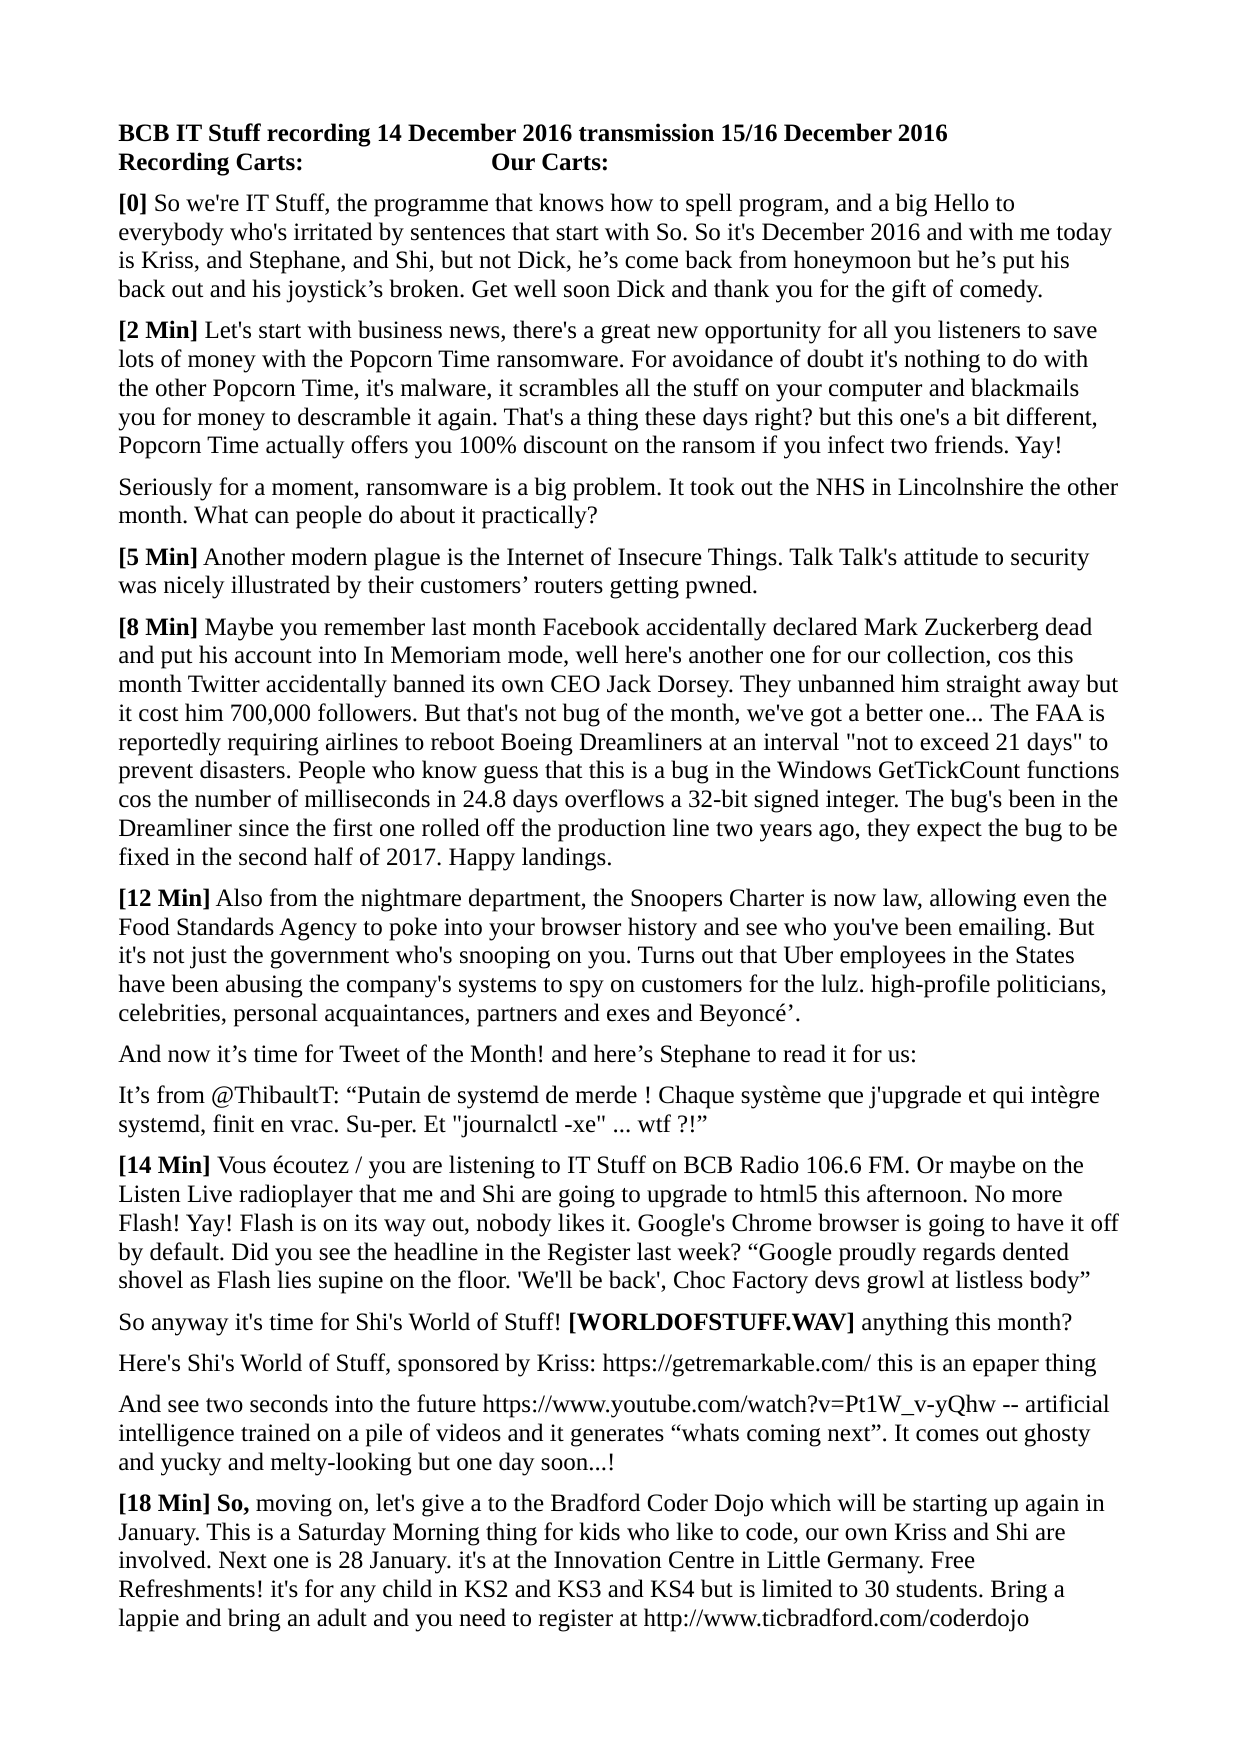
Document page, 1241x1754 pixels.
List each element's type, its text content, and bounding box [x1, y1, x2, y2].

text BCB IT Stuff recording 14 December 2016 transmission 15/16 December 2016 Recording Carts: Our Carts: [118, 118, 1122, 176]
text [0] So we're IT Stuff, the programme that knows how to spell program, and a big Hello to everybody who's irritated by sentences that start with So. So it's December 2016 and with me today is Kriss, and Stephane, and Shi, but not Dick, he’s come back from honeymoon but he’s put his back out and his joystick’s broken. Get well soon Dick and thank you for the gift of comedy. [118, 188, 1122, 303]
text And see two seconds into the future https://www.youtube.com/watch?v=Pt1W_v-yQhw -- artificial intelligence trained on a pile of videos and it generates “whats coming next”. It comes out ghosty and yucky and melty-looking but one day soon...! [118, 1389, 1122, 1476]
text [8 Min] Maybe you remember last month Facebook accidentally declared Mark Zuckerberg dead and put his account into In Memoriam mode, well here's another one for our collection, cos this month Twitter accidentally banned its own CEO Jack Dorsey. They unbanned him straight away but it cost him 700,000 followers. But that's not bug of the month, we've got a better one... The FAA is reportedly requiring airlines to reboot Boeing Dreamliners at an interval "not to exceed 21 days" to prevent disasters. People who know guess that this is a bug in the Windows GetTickCount functions cos the number of milliseconds in 24.8 days overflows a 32-bit signed integer. The bug's been in the Dreamliner since the first one rolled off the production line two years ago, they expect the bug to be fixed in the second half of 2017. Happy landings. [118, 612, 1122, 871]
text Here's Shi's World of Stuff, sponsored by Kriss: https://getremarkable.com/ this is an epaper thing [118, 1348, 1122, 1377]
text [12 Min] Also from the nightmare department, the Snoopers Charter is now law, allowing even the Food Standards Agency to poke into your browser history and see who you've been emailing. But it's not just the government who's snooping on you. Turns out that Uber employees in the States have been abusing the company's systems to spy on customers for the lulz. high-profile politicians, celebrities, personal acquaintances, partners and exes and Beyoncé’. [118, 883, 1122, 1027]
text [2 Min] Let's start with business news, there's a great new opportunity for all you listeners to save lots of money with the Popcorn Time ransomware. For avoidance of doubt it's nothing to do with the other Popcorn Time, it's malware, it scrambles all the stuff on your computer and blackmails you for money to descramble it again. That's a thing these days right? but this one's a bit different, Popcorn Time actually offers you 100% discount on the ransom if you infect two friends. Yay! [118, 316, 1122, 459]
text [18 Min] So, moving on, let's give a to the Bradford Coder Dojo which will be starting up again in January. This is a Saturday Morning thing for kids who like to code, our own Kriss and Shi are involved. Next one is 28 January. it's at the Innovation Centre in Little Germany. Free Refreshments! it's for any child in KS2 and KS3 and KS4 but is limited to 30 students. Bring a lappie and bring an adult and you need to register at http://www.ticbradford.com/coderdojo [118, 1488, 1122, 1632]
text [5 Min] Another modern plague is the Internet of Insecure Things. Talk Talk's attitude to security was nicely illustrated by their customers’ routers getting pwned. [118, 542, 1122, 599]
text And now it’s time for Tweet of the Month! and here’s Stephane to read it for us: [118, 1039, 1122, 1068]
text It’s from @ThibaultT: “Putain de systemd de merde ! Chaque système que j'upgrade et qui intègre systemd, finit en vrac. Su-per. Et "journalctl -xe" ... wtf ?!” [118, 1081, 1122, 1138]
text Seriously for a moment, ransomware is a big problem. It took out the NHS in Lincolnshire the other month. What can people do about it practically? [118, 472, 1122, 529]
text So anyway it's time for Shi's World of Stuff! [WORLDOFSTUFF.WAV] anything this month? [118, 1307, 1122, 1336]
text [14 Min] Vous écoutez / you are listening to IT Stuff on BCB Radio 106.6 FM. Or maybe on the Listen Live radioplayer that me and Shi are going to upgrade to html5 this afternoon. No more Flash! Yay! Flash is on its way out, nobody likes it. Google's Chrome browser is going to have it off by default. Did you see the headline in the Register last week? “Google proudly regards dented shovel as Flash lies supine on the floor. 'We'll be back', Choc Factory devs growl at listless body” [118, 1151, 1122, 1294]
